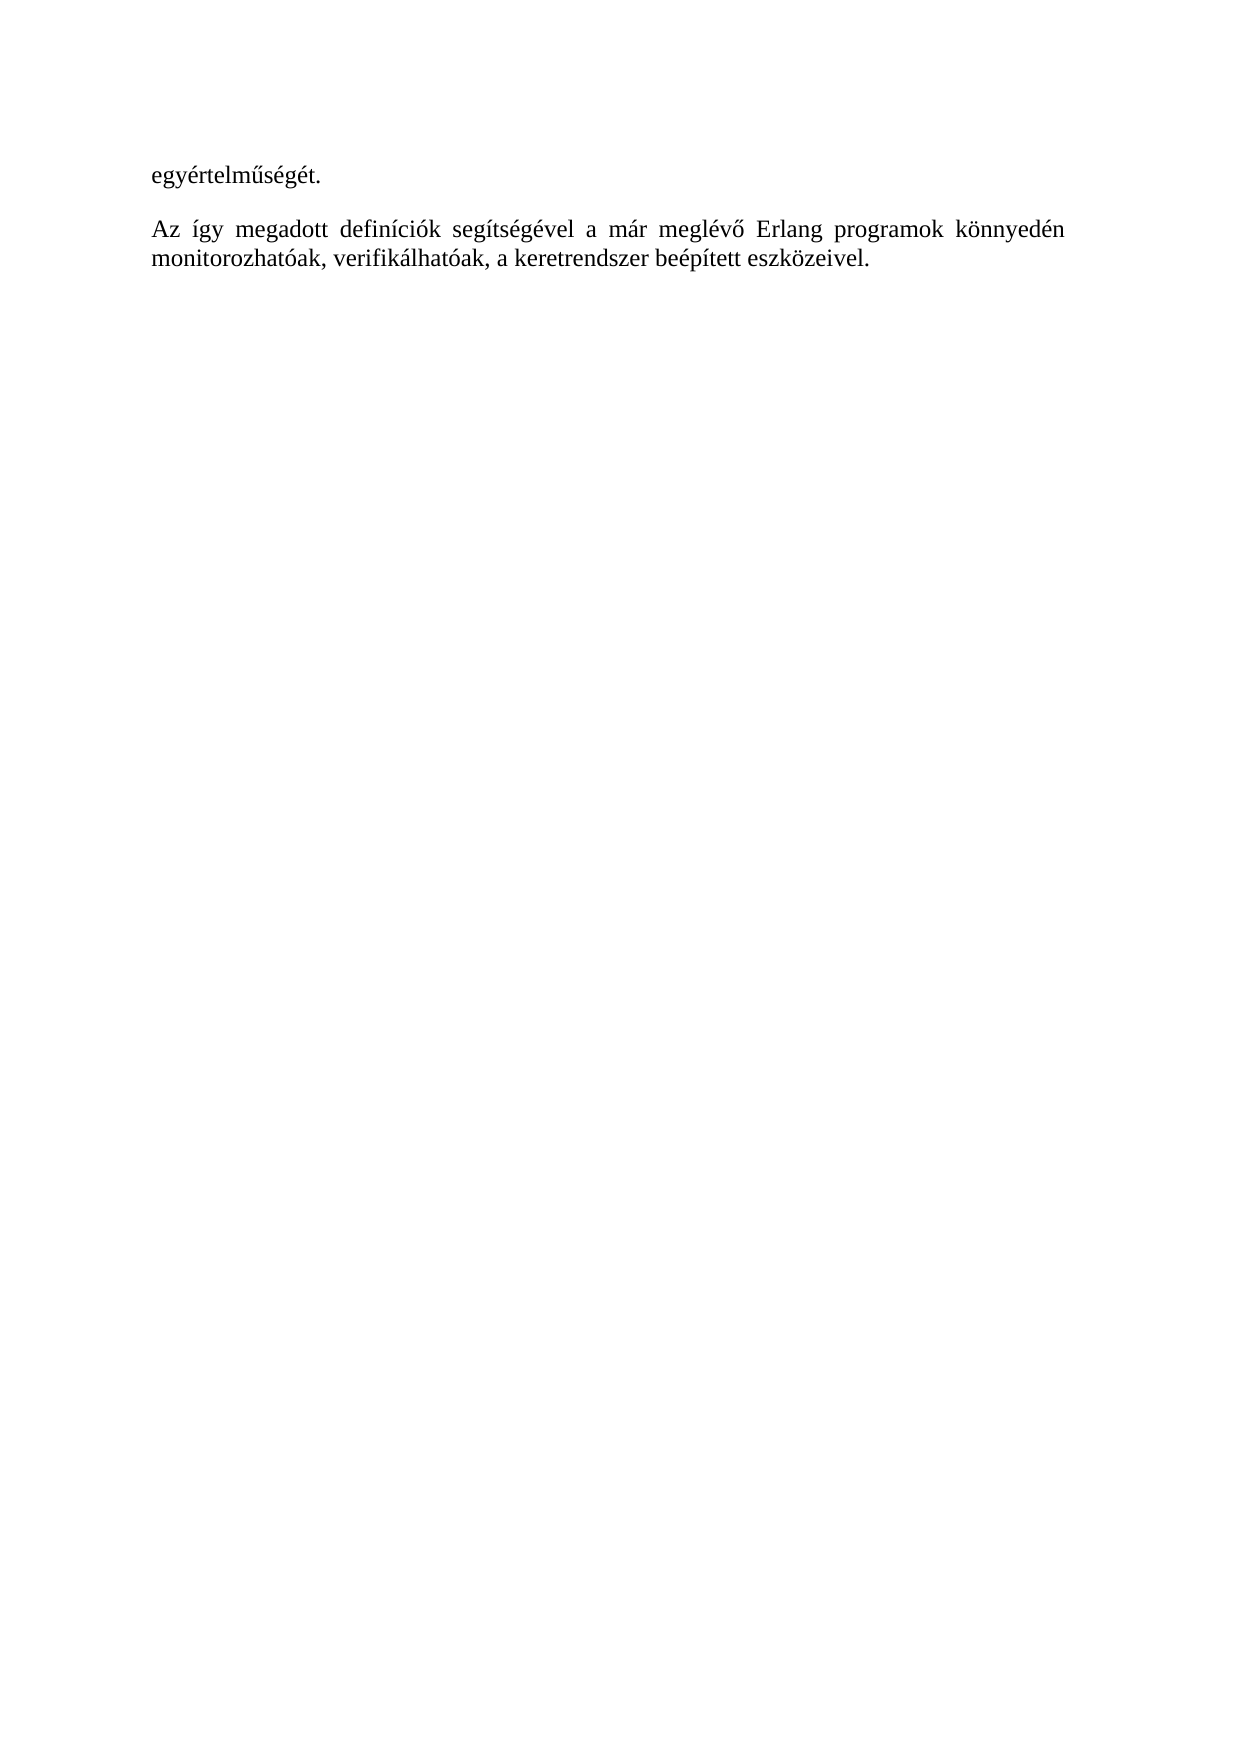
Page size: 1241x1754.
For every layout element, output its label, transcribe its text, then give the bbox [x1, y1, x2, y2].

table_cell egyértelműségét. Az így megadott definíciók segítségével a már meglévő Erlang programok könnyedén monitorozhatóak, verifikálhatóak, a keretrendszer beépített eszközeivel. [136, 148, 1077, 284]
